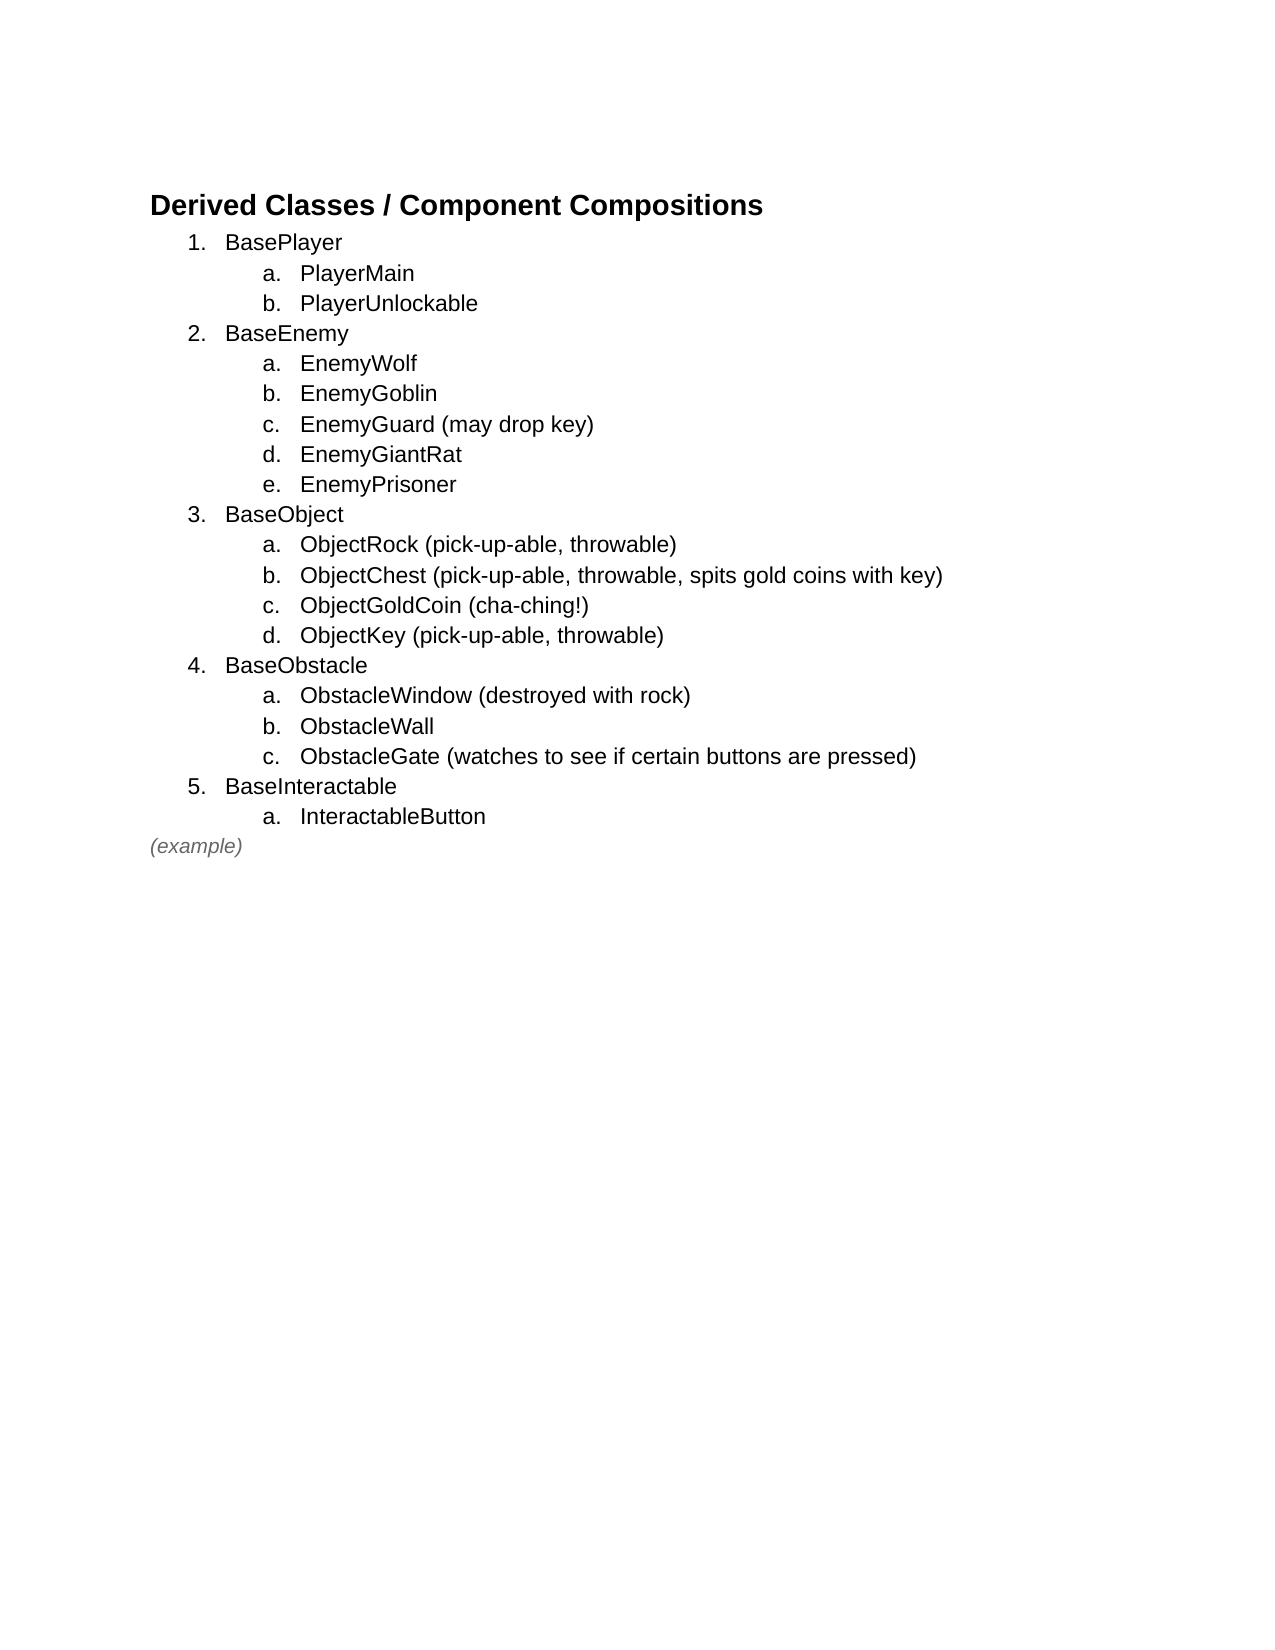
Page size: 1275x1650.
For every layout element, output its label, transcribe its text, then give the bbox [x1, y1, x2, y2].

list EnemyGiantRat [262, 441, 1125, 467]
list EnemyGuard (may drop key) [262, 411, 1125, 437]
list ObjectKey (pick-up-able, throwable) [262, 622, 1125, 648]
list EnemyPrisoner [262, 471, 1125, 497]
list PlayerMain [262, 259, 1125, 286]
list ObjectGoldCoin (cha-ching!) [262, 592, 1125, 618]
list InteractableButton [262, 803, 1125, 830]
list BaseEnemy [187, 320, 1125, 346]
list BaseObject [187, 501, 1125, 528]
list ObstacleWall [262, 713, 1125, 739]
text (example) [150, 833, 1125, 857]
list BaseInteractable [187, 773, 1125, 799]
list PlayerUnlockable [262, 290, 1125, 316]
list BasePlayer [187, 229, 1125, 256]
subtitle Derived Classes / Component Compositions [150, 187, 1125, 221]
list EnemyGoblin [262, 380, 1125, 407]
list ObstacleGate (watches to see if certain buttons are pressed) [262, 743, 1125, 769]
list BaseObstacle [187, 652, 1125, 679]
list EnemyWolf [262, 350, 1125, 377]
list ObjectRock (pick-up-able, throwable) [262, 531, 1125, 558]
list ObstacleWindow (destroyed with rock) [262, 682, 1125, 709]
list ObjectChest (pick-up-able, throwable, spits gold coins with key) [262, 562, 1125, 588]
